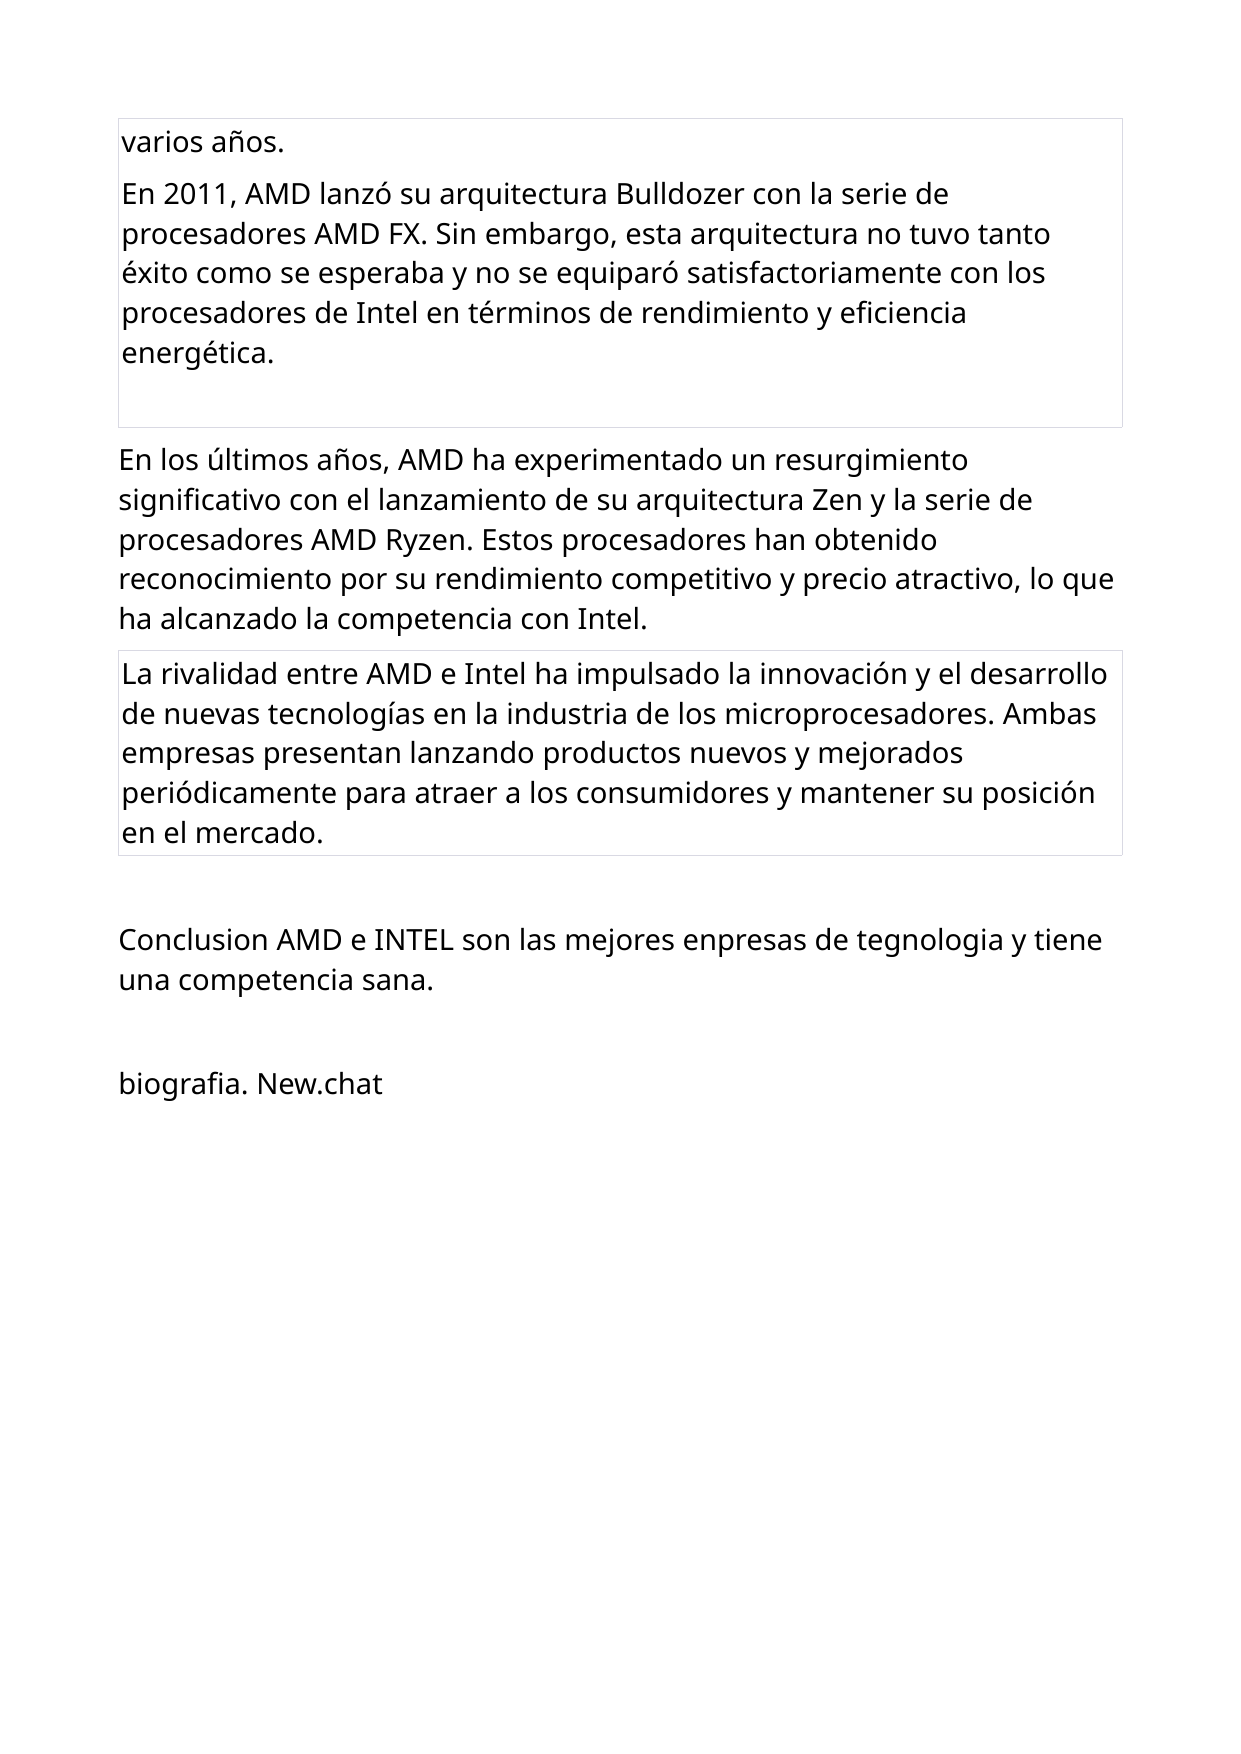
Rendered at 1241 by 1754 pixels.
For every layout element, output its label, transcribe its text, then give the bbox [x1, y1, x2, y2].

text En 2011, AMD lanzó su arquitectura Bulldozer con la serie de procesadores AMD FX. Sin embargo, esta arquitectura no tuvo tanto éxito como se esperaba y no se equiparó satisfactoriamente con los procesadores de Intel en términos de rendimiento y eficiencia energética. [119, 170, 1122, 372]
text biografia. New.chat [118, 1064, 1122, 1103]
text En los últimos años, AMD ha experimentado un resurgimiento significativo con el lanzamiento de su arquitectura Zen y la serie de procesadores AMD Ryzen. Estos procesadores han obtenido reconocimiento por su rendimiento competitivo y precio atractivo, lo que ha alcanzado la competencia con Intel. [118, 439, 1122, 638]
text varios años. [119, 119, 1122, 161]
text La rivalidad entre AMD e Intel ha impulsado la innovación y el desarrollo de nuevas tecnologías en la industria de los microprocesadores. Ambas empresas presentan lanzando productos nuevos y mejorados periódicamente para atraer a los consumidores y mantener su posición en el mercado. [119, 651, 1122, 855]
text Conclusion AMD e INTEL son las mejores enpresas de tegnologia y tiene una competencia sana. [118, 919, 1122, 999]
